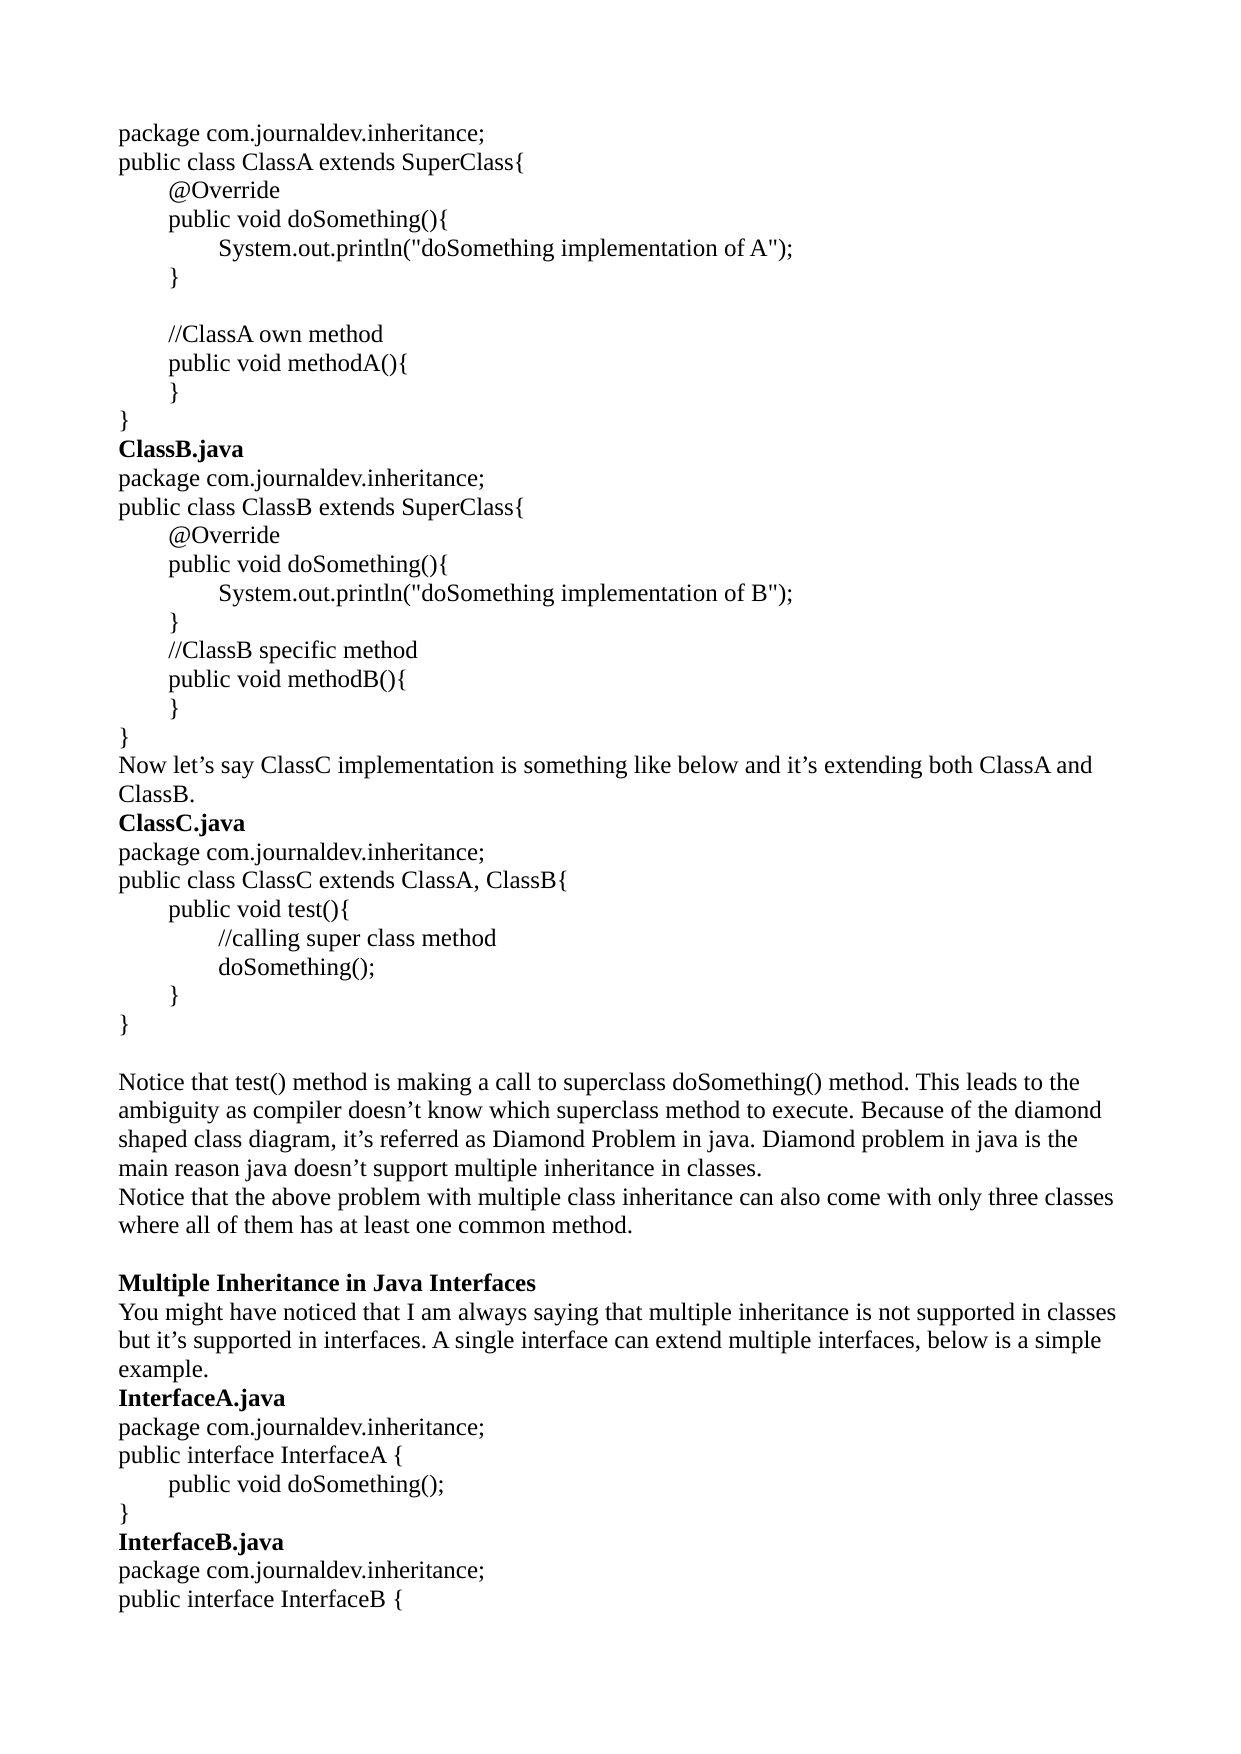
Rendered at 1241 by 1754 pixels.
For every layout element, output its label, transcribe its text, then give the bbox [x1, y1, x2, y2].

text doSomething(); [118, 952, 1122, 981]
text } [118, 377, 1122, 406]
text Multiple Inheritance in Java Interfaces [118, 1268, 1122, 1297]
text You might have noticed that I am always saying that multiple inheritance is not supported in classes but it’s supported in interfaces. A single interface can extend multiple interfaces, below is a simple example. [118, 1297, 1122, 1383]
text //ClassA own method [118, 319, 1122, 348]
text package com.journaldev.inheritance; [118, 1412, 1122, 1441]
text System.out.println("doSomething implementation of A"); [118, 233, 1122, 262]
text ClassC.java [118, 808, 1122, 837]
text } [118, 1009, 1122, 1038]
text InterfaceA.java [118, 1383, 1122, 1412]
text } [118, 981, 1122, 1009]
text package com.journaldev.inheritance; [118, 463, 1122, 492]
text @Override [118, 176, 1122, 204]
text System.out.println("doSomething implementation of B"); [118, 578, 1122, 607]
text //ClassB specific method [118, 636, 1122, 664]
text //calling super class method [118, 923, 1122, 952]
text public class ClassA extends SuperClass{ [118, 147, 1122, 176]
text } [118, 693, 1122, 722]
text package com.journaldev.inheritance; [118, 837, 1122, 866]
text public void methodB(){ [118, 664, 1122, 693]
text } [118, 607, 1122, 636]
text } [118, 1498, 1122, 1527]
text public void test(){ [118, 894, 1122, 923]
text package com.journaldev.inheritance; [118, 118, 1122, 147]
text public void doSomething(); [118, 1469, 1122, 1498]
text public void doSomething(){ [118, 549, 1122, 578]
text public void doSomething(){ [118, 204, 1122, 233]
text } [118, 406, 1122, 434]
text package com.journaldev.inheritance; [118, 1556, 1122, 1584]
text @Override [118, 521, 1122, 549]
text public class ClassC extends ClassA, ClassB{ [118, 866, 1122, 894]
text public class ClassB extends SuperClass{ [118, 492, 1122, 521]
text Notice that the above problem with multiple class inheritance can also come with only three classes where all of them has at least one common method. [118, 1182, 1122, 1239]
text ClassB.java [118, 434, 1122, 463]
text InterfaceB.java [118, 1527, 1122, 1556]
text public void methodA(){ [118, 348, 1122, 377]
text } [118, 722, 1122, 751]
text public interface InterfaceA { [118, 1441, 1122, 1469]
text public interface InterfaceB { [118, 1584, 1122, 1613]
text Now let’s say ClassC implementation is something like below and it’s extending both ClassA and ClassB. [118, 751, 1122, 808]
text Notice that test() method is making a call to superclass doSomething() method. This leads to the ambiguity as compiler doesn’t know which superclass method to execute. Because of the diamond shaped class diagram, it’s referred as Diamond Problem in java. Diamond problem in java is the main reason java doesn’t support multiple inheritance in classes. [118, 1067, 1122, 1182]
text } [118, 262, 1122, 291]
